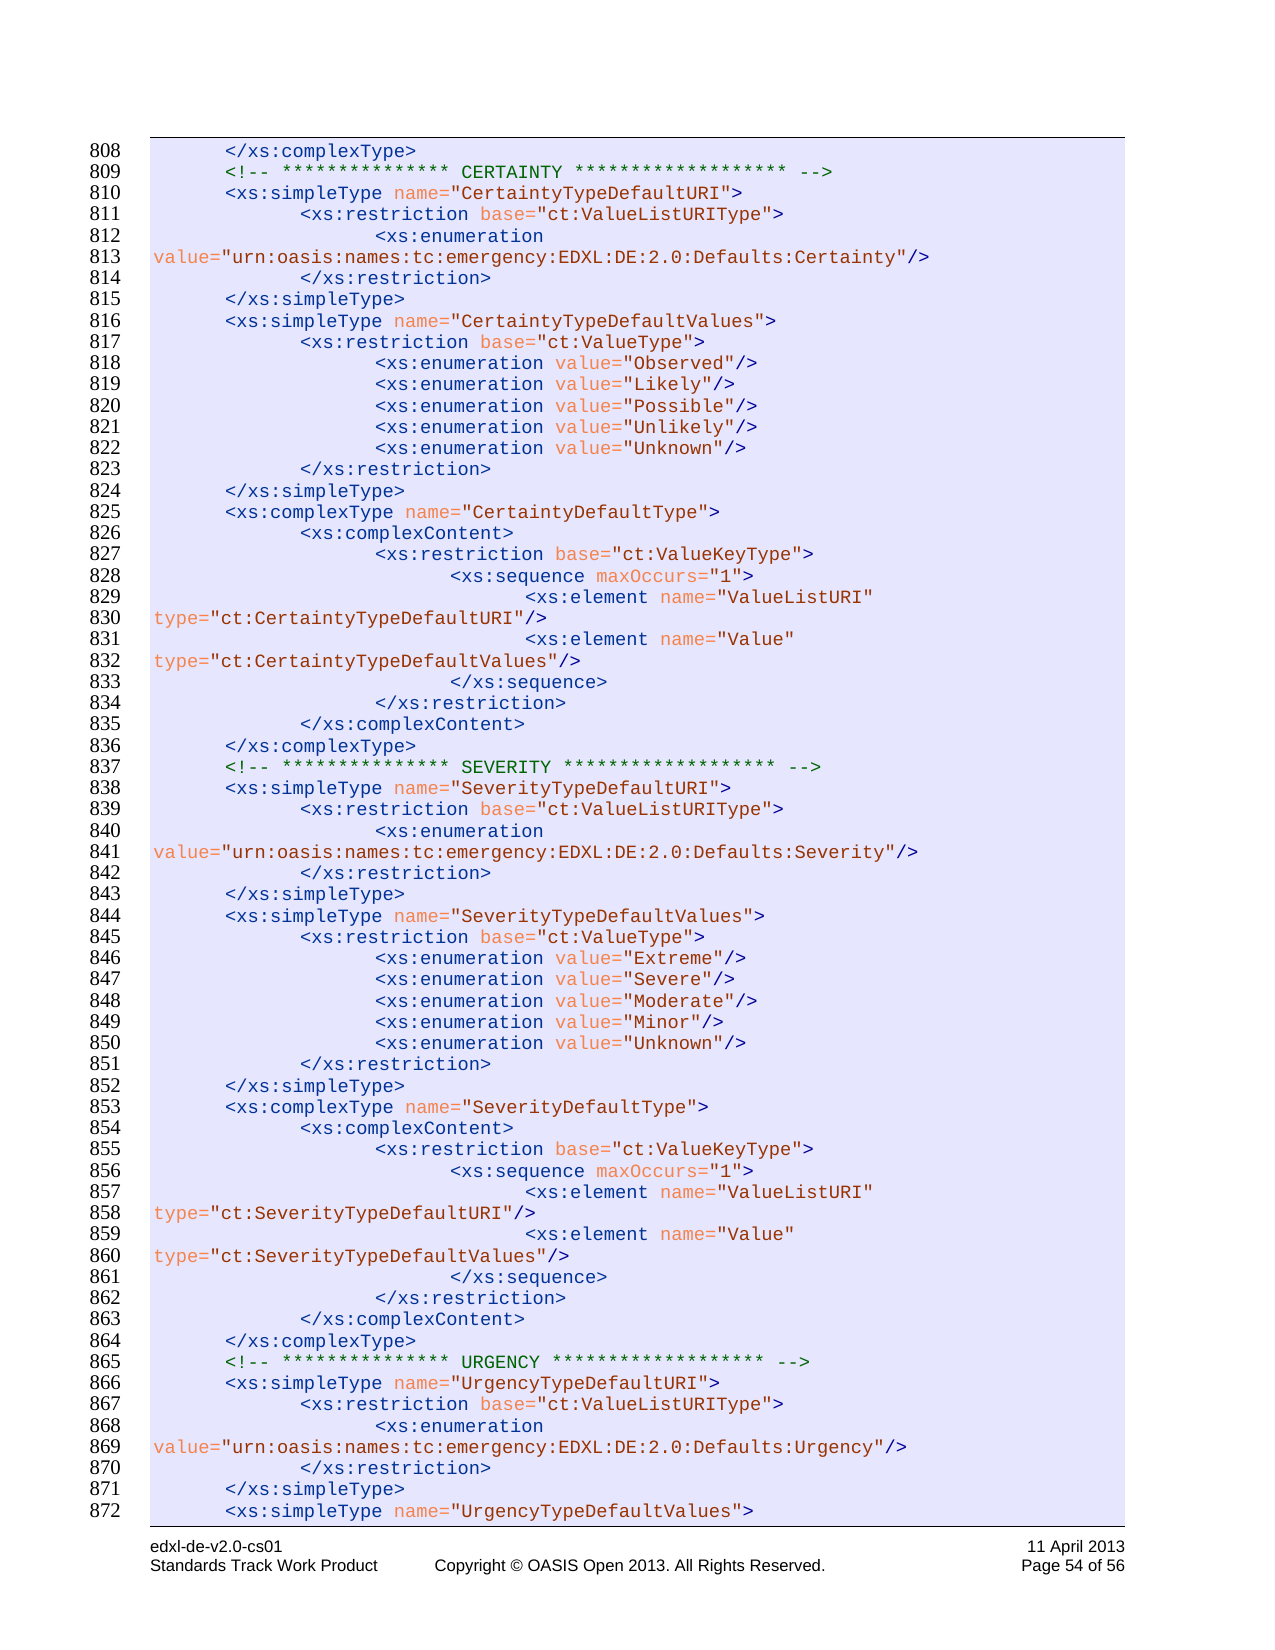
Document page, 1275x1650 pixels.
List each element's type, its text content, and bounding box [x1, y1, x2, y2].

text </xs:complexType> <!-- *************** CERTAINTY ******************* --> <xs:simpleType name="CertaintyTypeDefaultURI"> <xs:restriction base="ct:ValueListURIType"> <xs:enumeration value="urn:oasis:names:tc:emergency:EDXL:DE:2.0:Defaults:Certainty"/> </xs:restriction> </xs:simpleType> <xs:simpleType name="CertaintyTypeDefaultValues"> <xs:restriction base="ct:ValueType"> <xs:enumeration value="Observed"/> <xs:enumeration value="Likely"/> <xs:enumeration value="Possible"/> <xs:enumeration value="Unlikely"/> <xs:enumeration value="Unknown"/> </xs:restriction> </xs:simpleType> <xs:complexType name="CertaintyDefaultType"> <xs:complexContent> <xs:restriction base="ct:ValueKeyType"> <xs:sequence maxOccurs="1"> <xs:element name="ValueListURI" type="ct:CertaintyTypeDefaultURI"/> <xs:element name="Value" type="ct:CertaintyTypeDefaultValues"/> </xs:sequence> </xs:restriction> </xs:complexContent> </xs:complexType> <!-- *************** SEVERITY ******************* --> <xs:simpleType name="SeverityTypeDefaultURI"> <xs:restriction base="ct:ValueListURIType"> <xs:enumeration value="urn:oasis:names:tc:emergency:EDXL:DE:2.0:Defaults:Severity"/> </xs:restriction> </xs:simpleType> <xs:simpleType name="SeverityTypeDefaultValues"> <xs:restriction base="ct:ValueType"> <xs:enumeration value="Extreme"/> <xs:enumeration value="Severe"/> <xs:enumeration value="Moderate"/> <xs:enumeration value="Minor"/> <xs:enumeration value="Unknown"/> </xs:restriction> </xs:simpleType> <xs:complexType name="SeverityDefaultType"> <xs:complexContent> <xs:restriction base="ct:ValueKeyType"> <xs:sequence maxOccurs="1"> <xs:element name="ValueListURI" type="ct:SeverityTypeDefaultURI"/> <xs:element name="Value" type="ct:SeverityTypeDefaultValues"/> </xs:sequence> </xs:restriction> </xs:complexContent> </xs:complexType> <!-- *************** URGENCY ******************* --> <xs:simpleType name="UrgencyTypeDefaultURI"> <xs:restriction base="ct:ValueListURIType"> <xs:enumeration value="urn:oasis:names:tc:emergency:EDXL:DE:2.0:Defaults:Urgency"/> </xs:restriction> </xs:simpleType> <xs:simpleType name="UrgencyTypeDefaultValues"> [150, 138, 1125, 1526]
